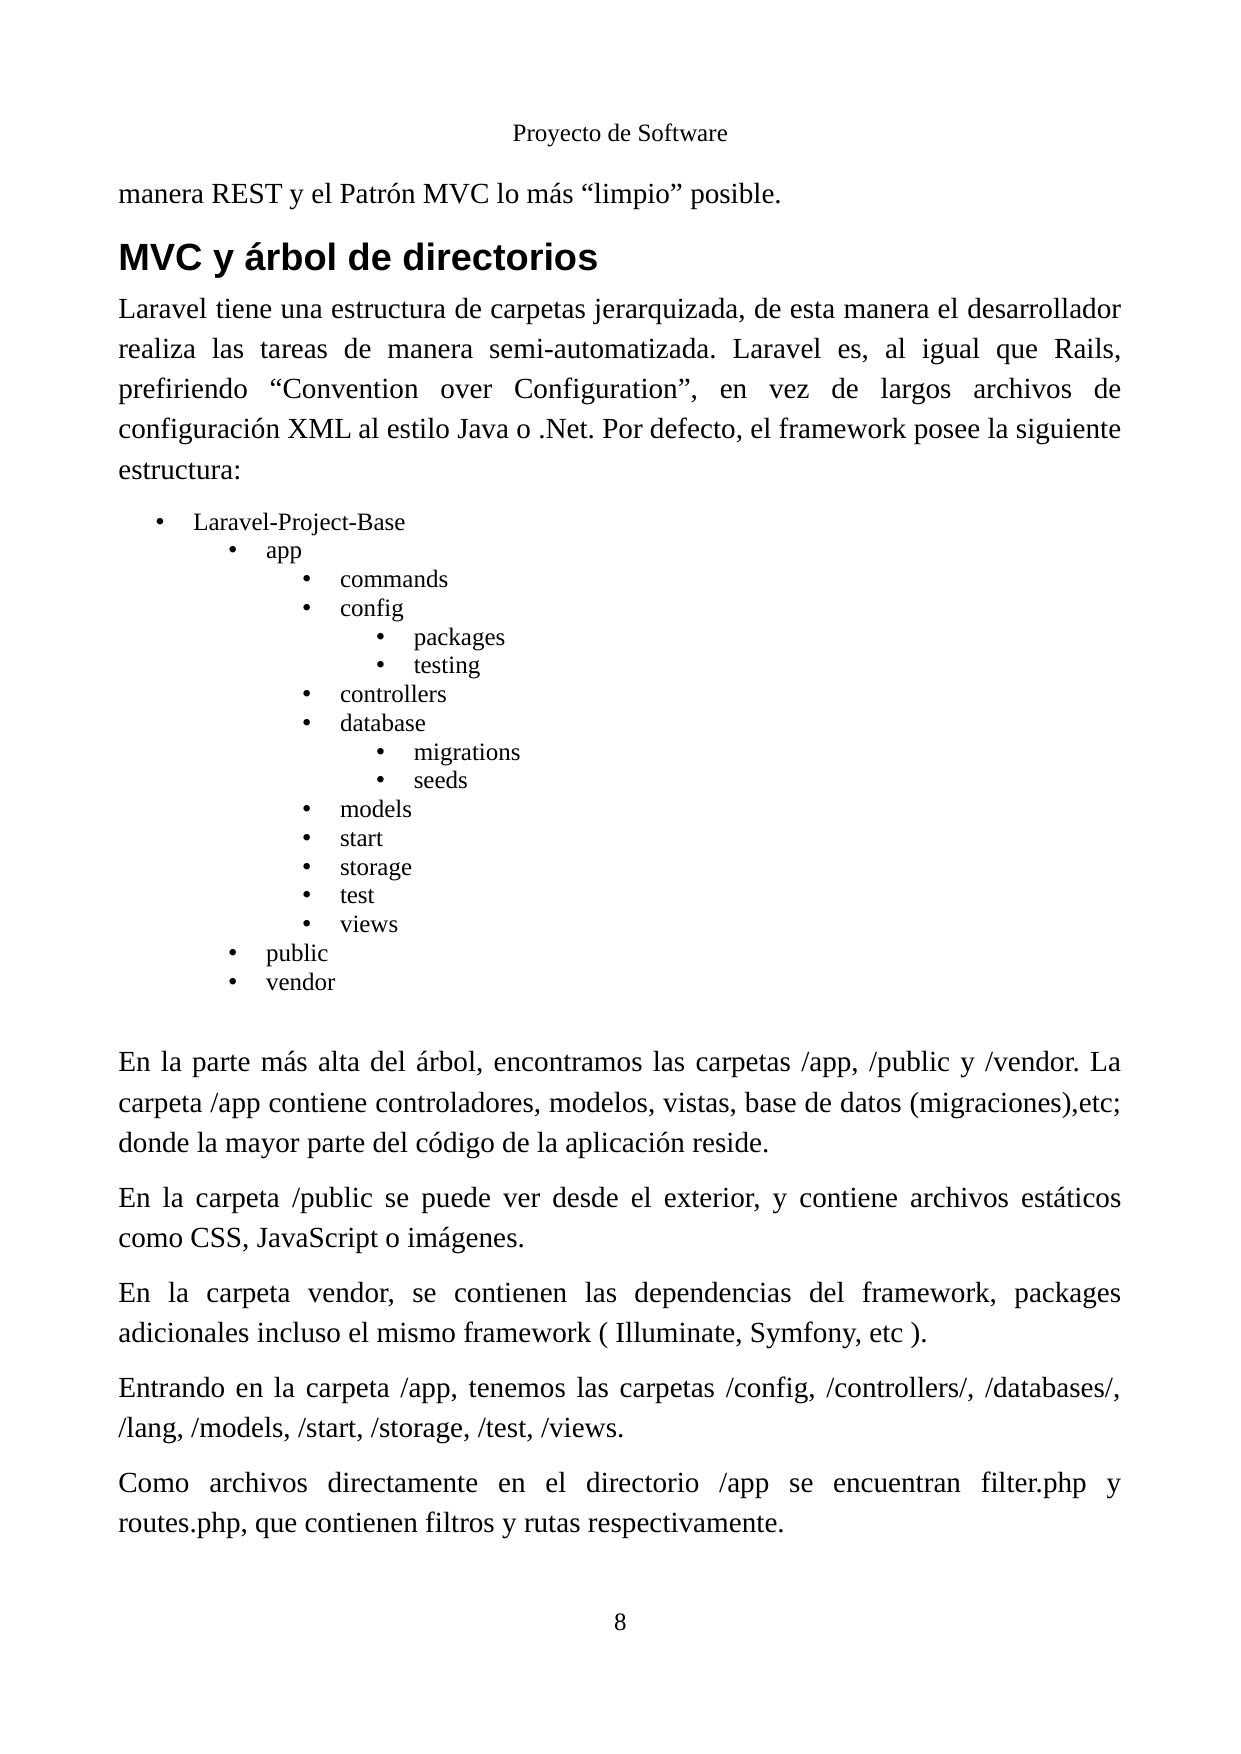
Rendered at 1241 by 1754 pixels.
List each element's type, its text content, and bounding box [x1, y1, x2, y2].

list seeds [376, 765, 1122, 794]
text Como archivos directamente en el directorio /app se encuentran filter.php y routes.php, que contienen filtros y rutas respectivamente. [118, 1465, 1122, 1538]
text Entrando en la carpeta /app, tenemos las carpetas /config, /controllers/, /databases/, /lang, /models, /start, /storage, /test, /views. [118, 1370, 1122, 1443]
list migrations [376, 737, 1122, 765]
list commands [302, 564, 1122, 593]
list test [302, 880, 1122, 909]
list vendor [228, 967, 1122, 995]
list testing [376, 650, 1122, 679]
list app [228, 535, 1122, 564]
list models [302, 794, 1122, 823]
text En la carpeta vendor, se contienen las dependencias del framework, packages adicionales incluso el mismo framework ( Illuminate, Symfony, etc ). [118, 1275, 1122, 1348]
list packages [376, 622, 1122, 650]
list views [302, 909, 1122, 938]
text En la carpeta /public se puede ver desde el exterior, y contiene archivos estáticos como CSS, JavaScript o imágenes. [118, 1180, 1122, 1253]
list public [228, 938, 1122, 967]
text manera REST y el Patrón MVC lo más “limpio” posible. [118, 176, 1122, 210]
list config [302, 593, 1122, 622]
list database [302, 708, 1122, 737]
list controllers [302, 679, 1122, 708]
subtitle MVC y árbol de directorios [118, 235, 1122, 278]
text En la parte más alta del árbol, encontramos las carpetas /app, /public y /vendor. La carpeta /app contiene controladores, modelos, vistas, base de datos (migraciones),etc; donde la mayor parte del código de la aplicación reside. [118, 1044, 1122, 1158]
list storage [302, 852, 1122, 880]
list start [302, 823, 1122, 852]
list Laravel-Project-Base [156, 507, 1122, 535]
text Laravel tiene una estructura de carpetas jerarquizada, de esta manera el desarrollador realiza las tareas de manera semi-automatizada. Laravel es, al igual que Rails, prefiriendo “Convention over Configuration”, en vez de largos archivos de configuración XML al estilo Java o .Net. Por defecto, el framework posee la siguiente estructura: [118, 291, 1122, 485]
